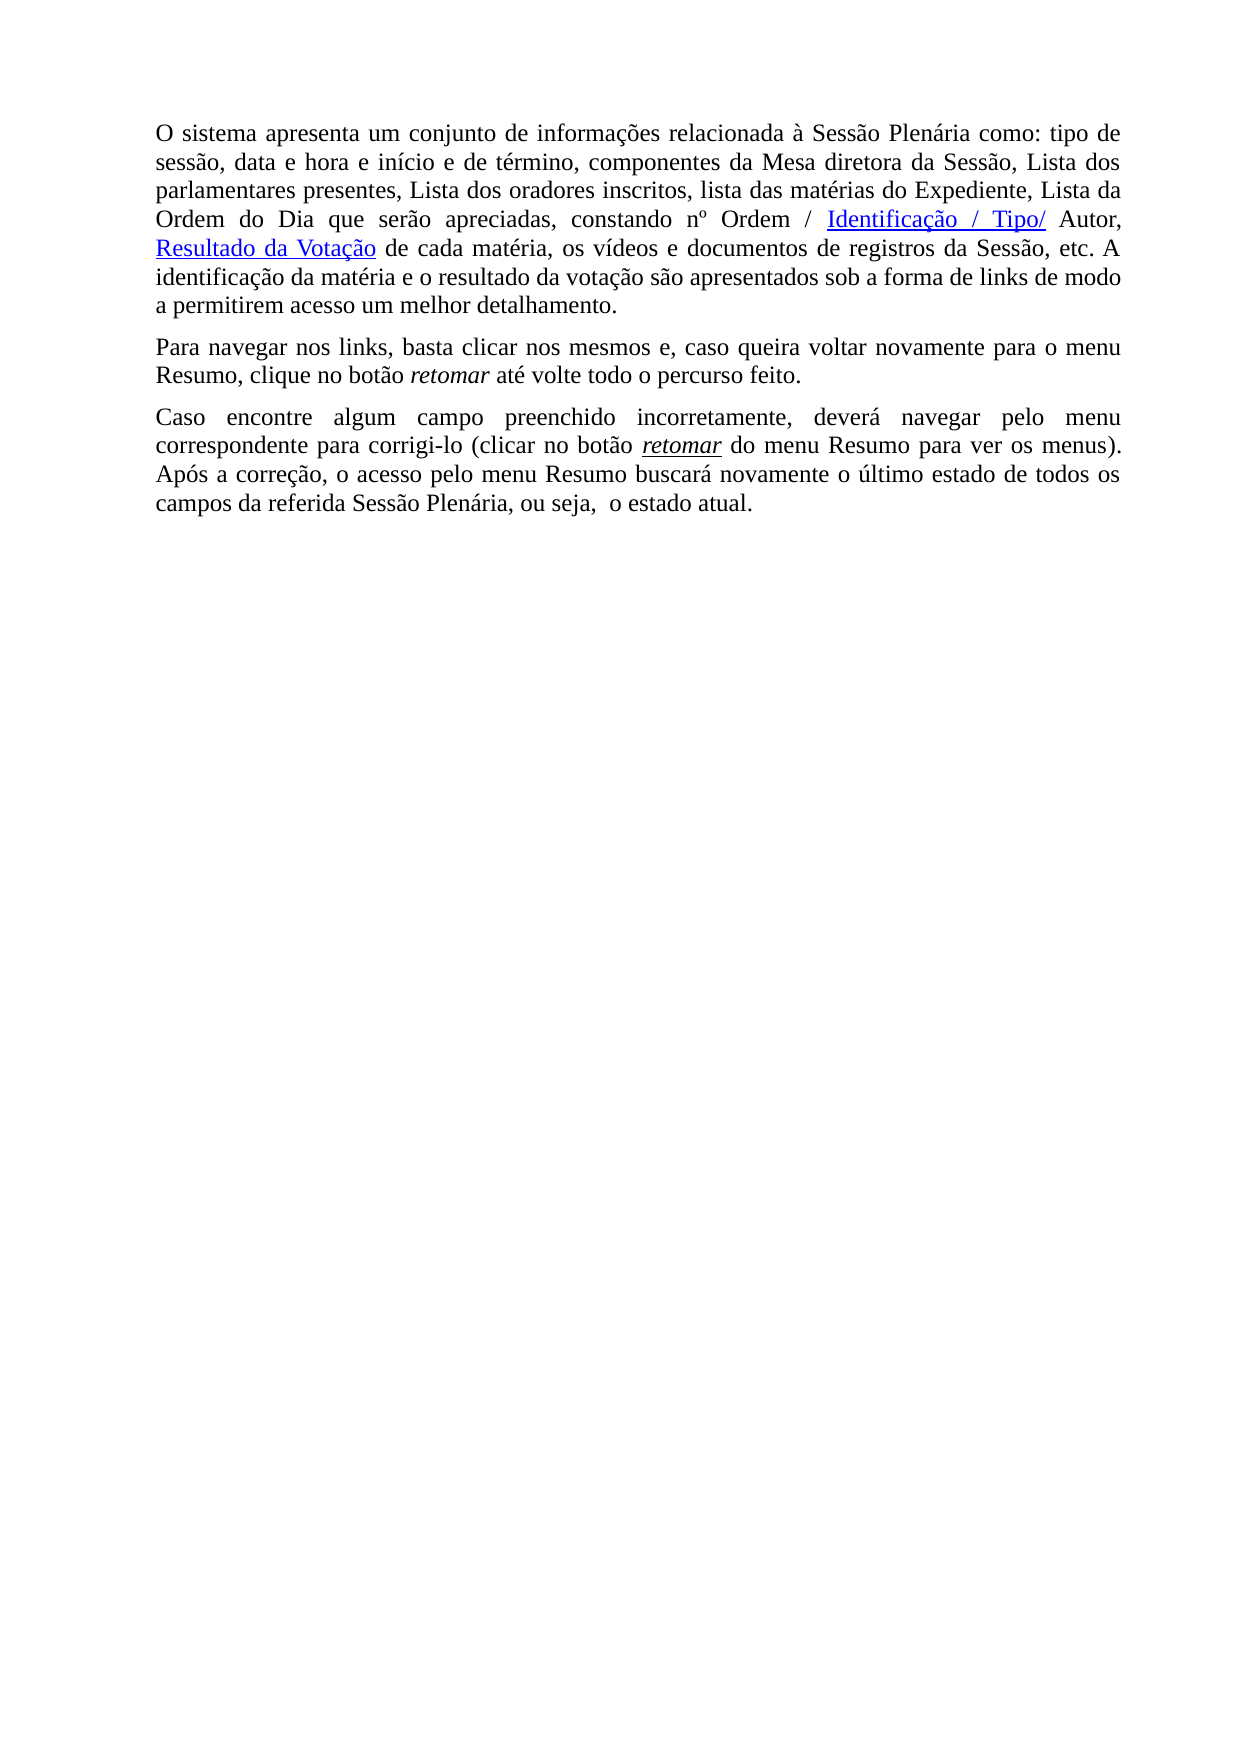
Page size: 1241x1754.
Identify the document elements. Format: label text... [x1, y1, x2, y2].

text Para navegar nos links, basta clicar nos mesmos e, caso queira voltar novamente para o menu Resumo, clique no botão retomar até volte todo o percurso feito. [155, 332, 1122, 389]
text Caso encontre algum campo preenchido incorretamente, deverá navegar pelo menu correspondente para corrigi-lo (clicar no botão retomar do menu Resumo para ver os menus). Após a correção, o acesso pelo menu Resumo buscará novamente o último estado de todos os campos da referida Sessão Plenária, ou seja, o estado atual. [155, 402, 1122, 517]
text O sistema apresenta um conjunto de informações relacionada à Sessão Plenária como: tipo de sessão, data e hora e início e de término, componentes da Mesa diretora da Sessão, Lista dos parlamentares presentes, Lista dos oradores inscritos, lista das matérias do Expediente, Lista da Ordem do Dia que serão apreciadas, constando nº Ordem / Identificação / Tipo/ Autor, Resultado da Votação de cada matéria, os vídeos e documentos de registros da Sessão, etc. A identificação da matéria e o resultado da votação são apresentados sob a forma de links de modo a permitirem acesso um melhor detalhamento. [155, 118, 1122, 319]
